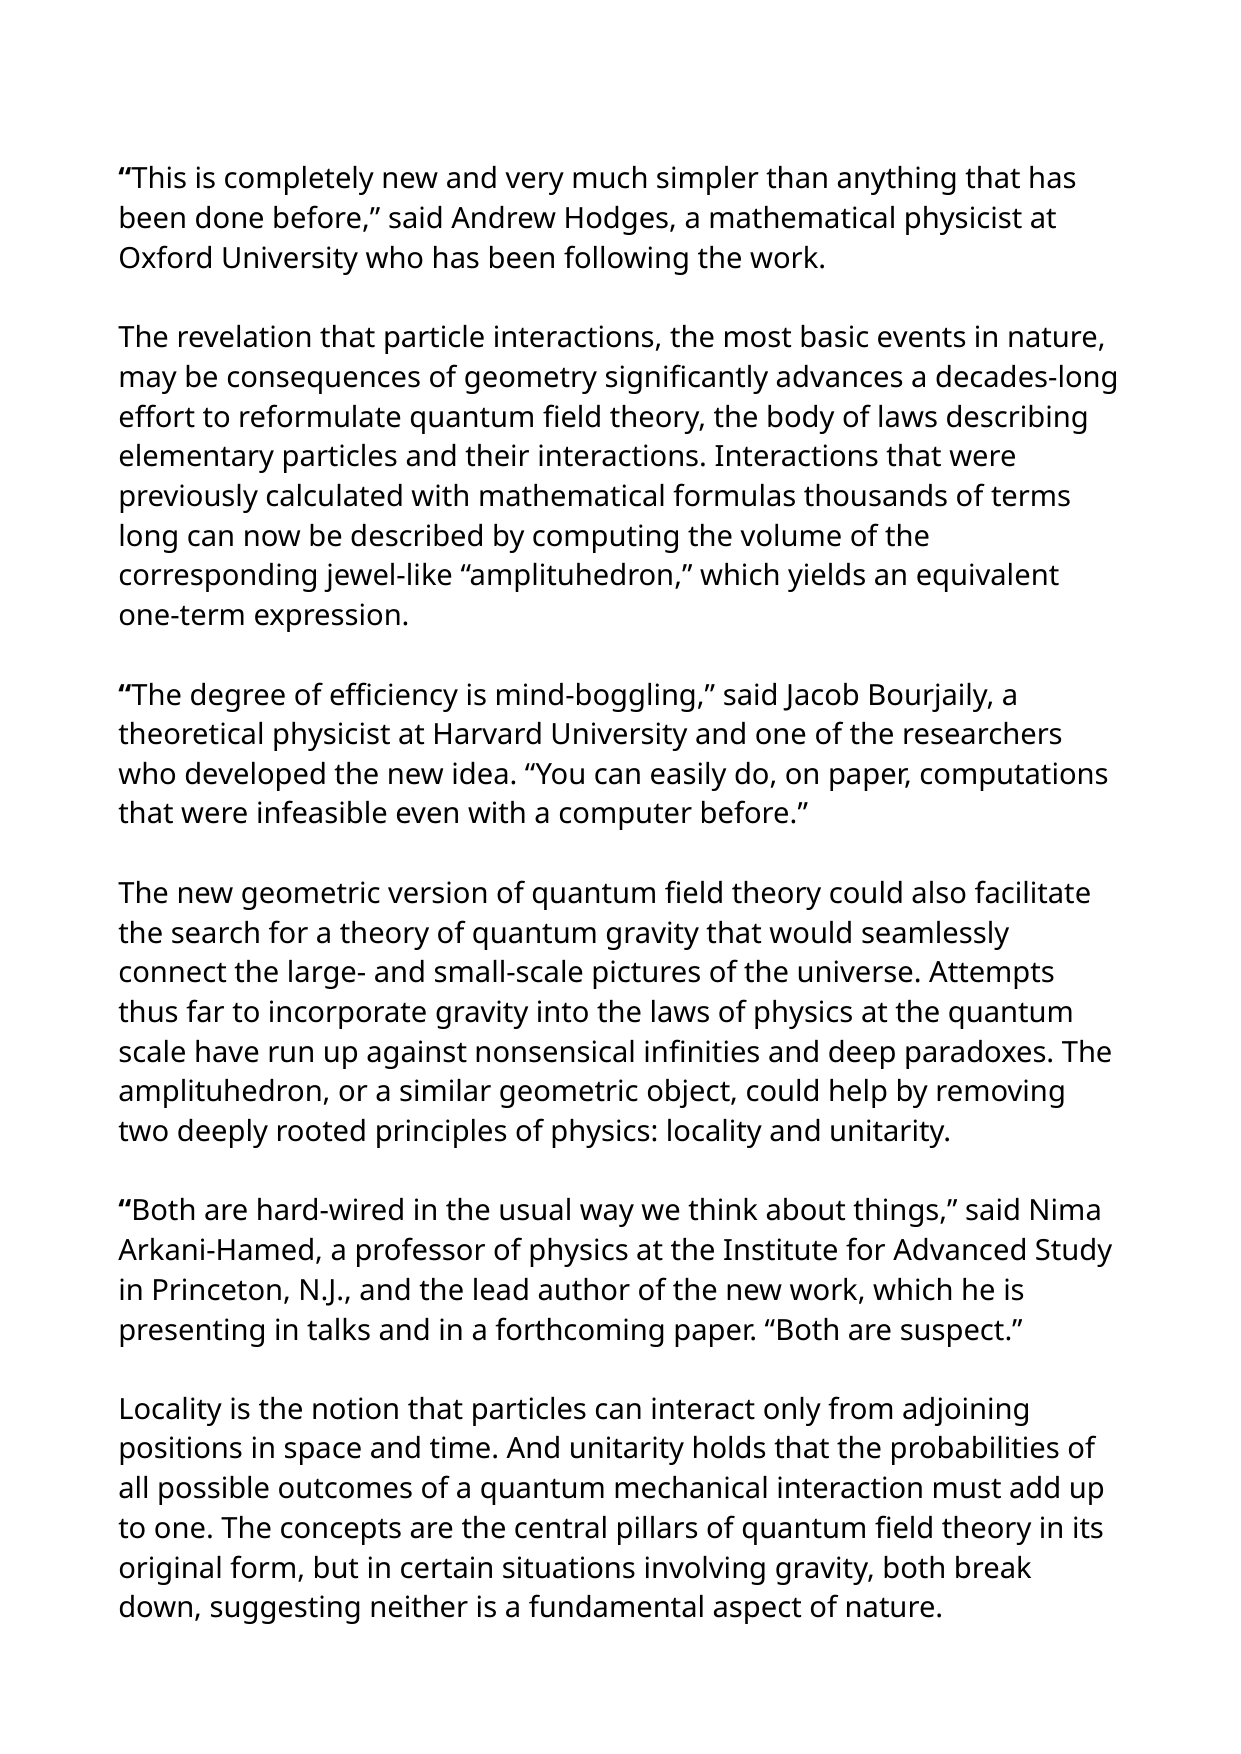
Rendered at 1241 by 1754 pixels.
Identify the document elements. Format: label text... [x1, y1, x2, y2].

text “This is completely new and very much simpler than anything that has been done before,” said Andrew Hodges, a mathematical physicist at Oxford University who has been following the work. The revelation that particle interactions, the most basic events in nature, may be consequences of geometry significantly advances a decades-long effort to reformulate quantum field theory, the body of laws describing elementary particles and their interactions. Interactions that were previously calculated with mathematical formulas thousands of terms long can now be described by computing the volume of the corresponding jewel-like “amplituhedron,” which yields an equivalent one-term expression. “The degree of efficiency is mind-boggling,” said Jacob Bourjaily, a theoretical physicist at Harvard University and one of the researchers who developed the new idea. “You can easily do, on paper, computations that were infeasible even with a computer before.” The new geometric version of quantum field theory could also facilitate the search for a theory of quantum gravity that would seamlessly connect the large- and small-scale pictures of the universe. Attempts thus far to incorporate gravity into the laws of physics at the quantum scale have run up against nonsensical infinities and deep paradoxes. The amplituhedron, or a similar geometric object, could help by removing two deeply rooted principles of physics: locality and unitarity. “Both are hard-wired in the usual way we think about things,” said Nima Arkani-Hamed, a professor of physics at the Institute for Advanced Study in Princeton, N.J., and the lead author of the new work, which he is presenting in talks and in a forthcoming paper. “Both are suspect.” Locality is the notion that particles can interact only from adjoining positions in space and time. And unitarity holds that the probabilities of all possible outcomes of a quantum mechanical interaction must add up to one. The concepts are the central pillars of quantum field theory in its original form, but in certain situations involving gravity, both break down, suggesting neither is a fundamental aspect of nature. [118, 118, 1122, 1626]
